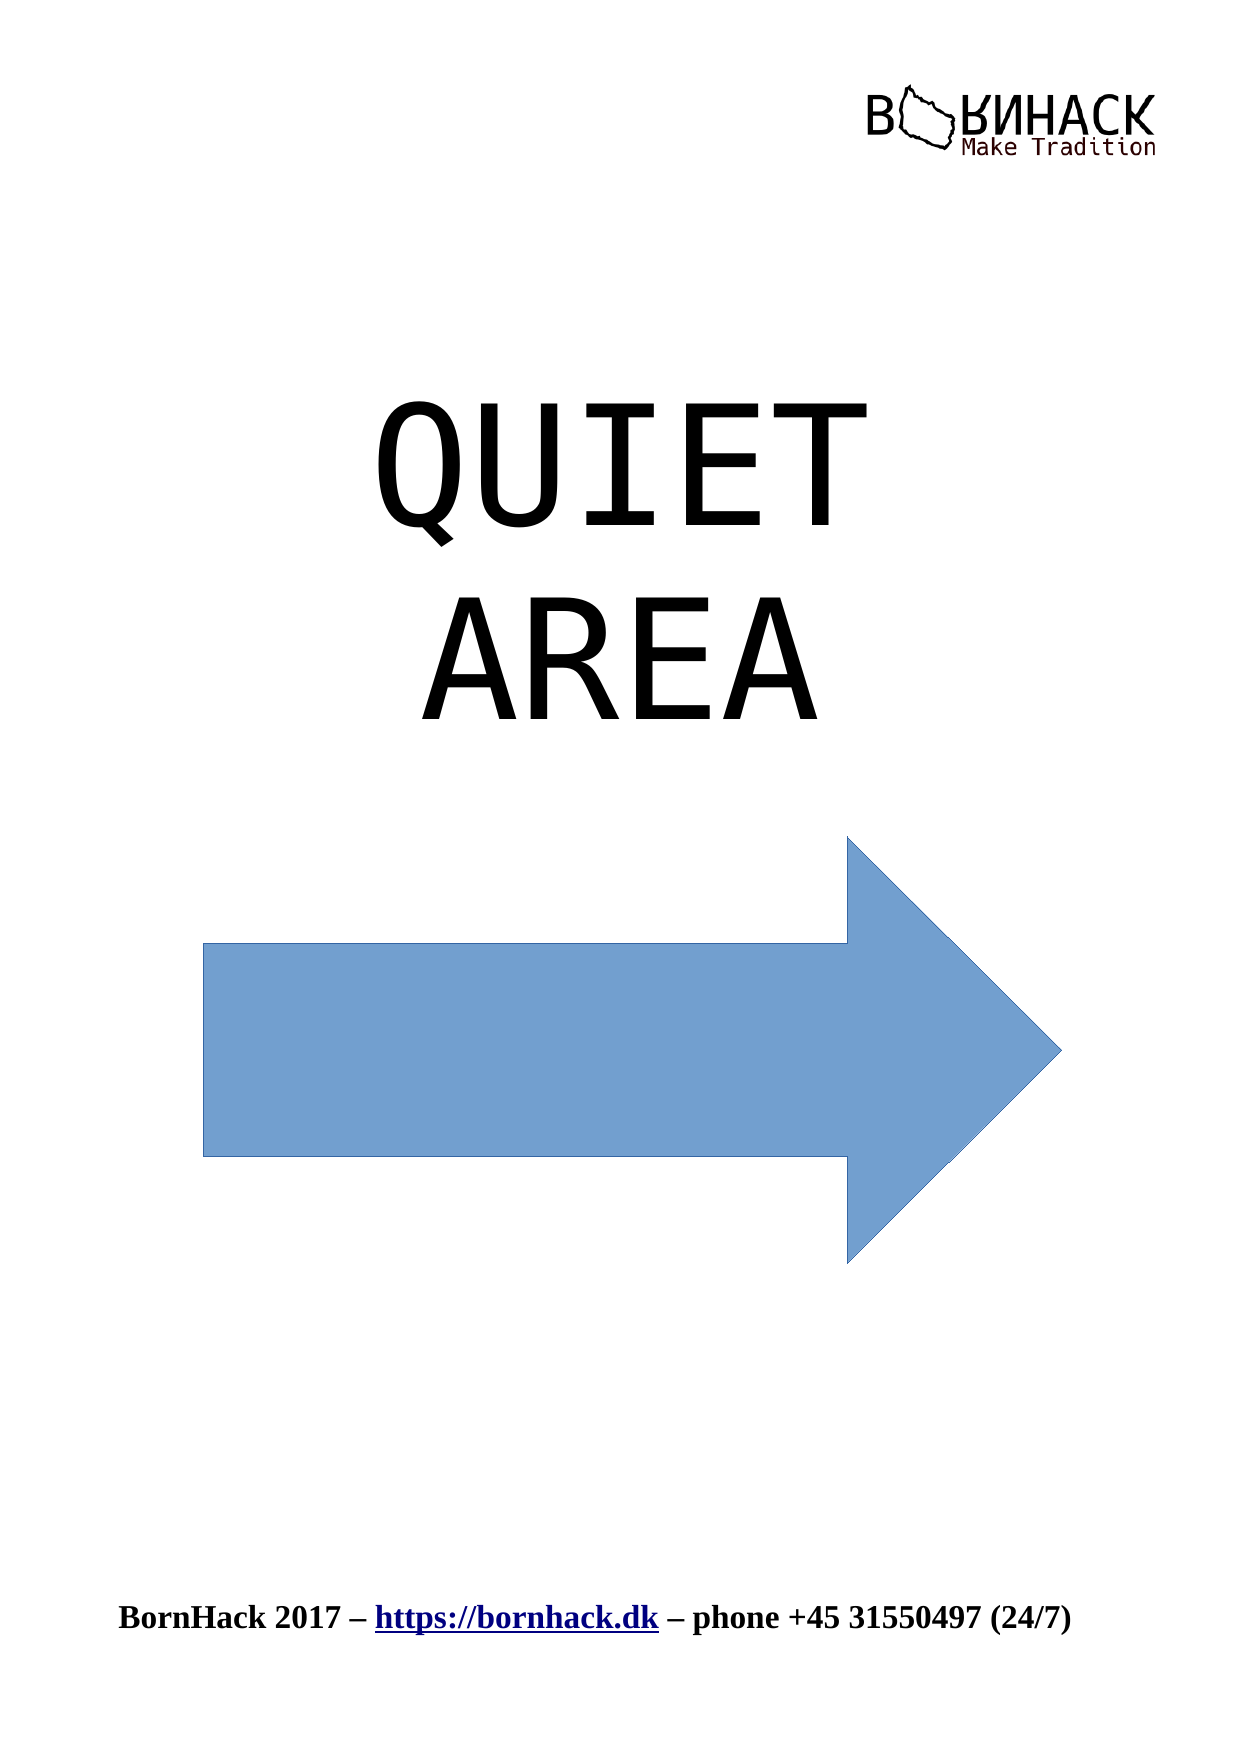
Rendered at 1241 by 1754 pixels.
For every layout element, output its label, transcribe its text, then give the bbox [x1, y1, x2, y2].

picture [852, 82, 1169, 166]
text AREA [118, 564, 1122, 758]
text QUIET [118, 370, 1122, 564]
